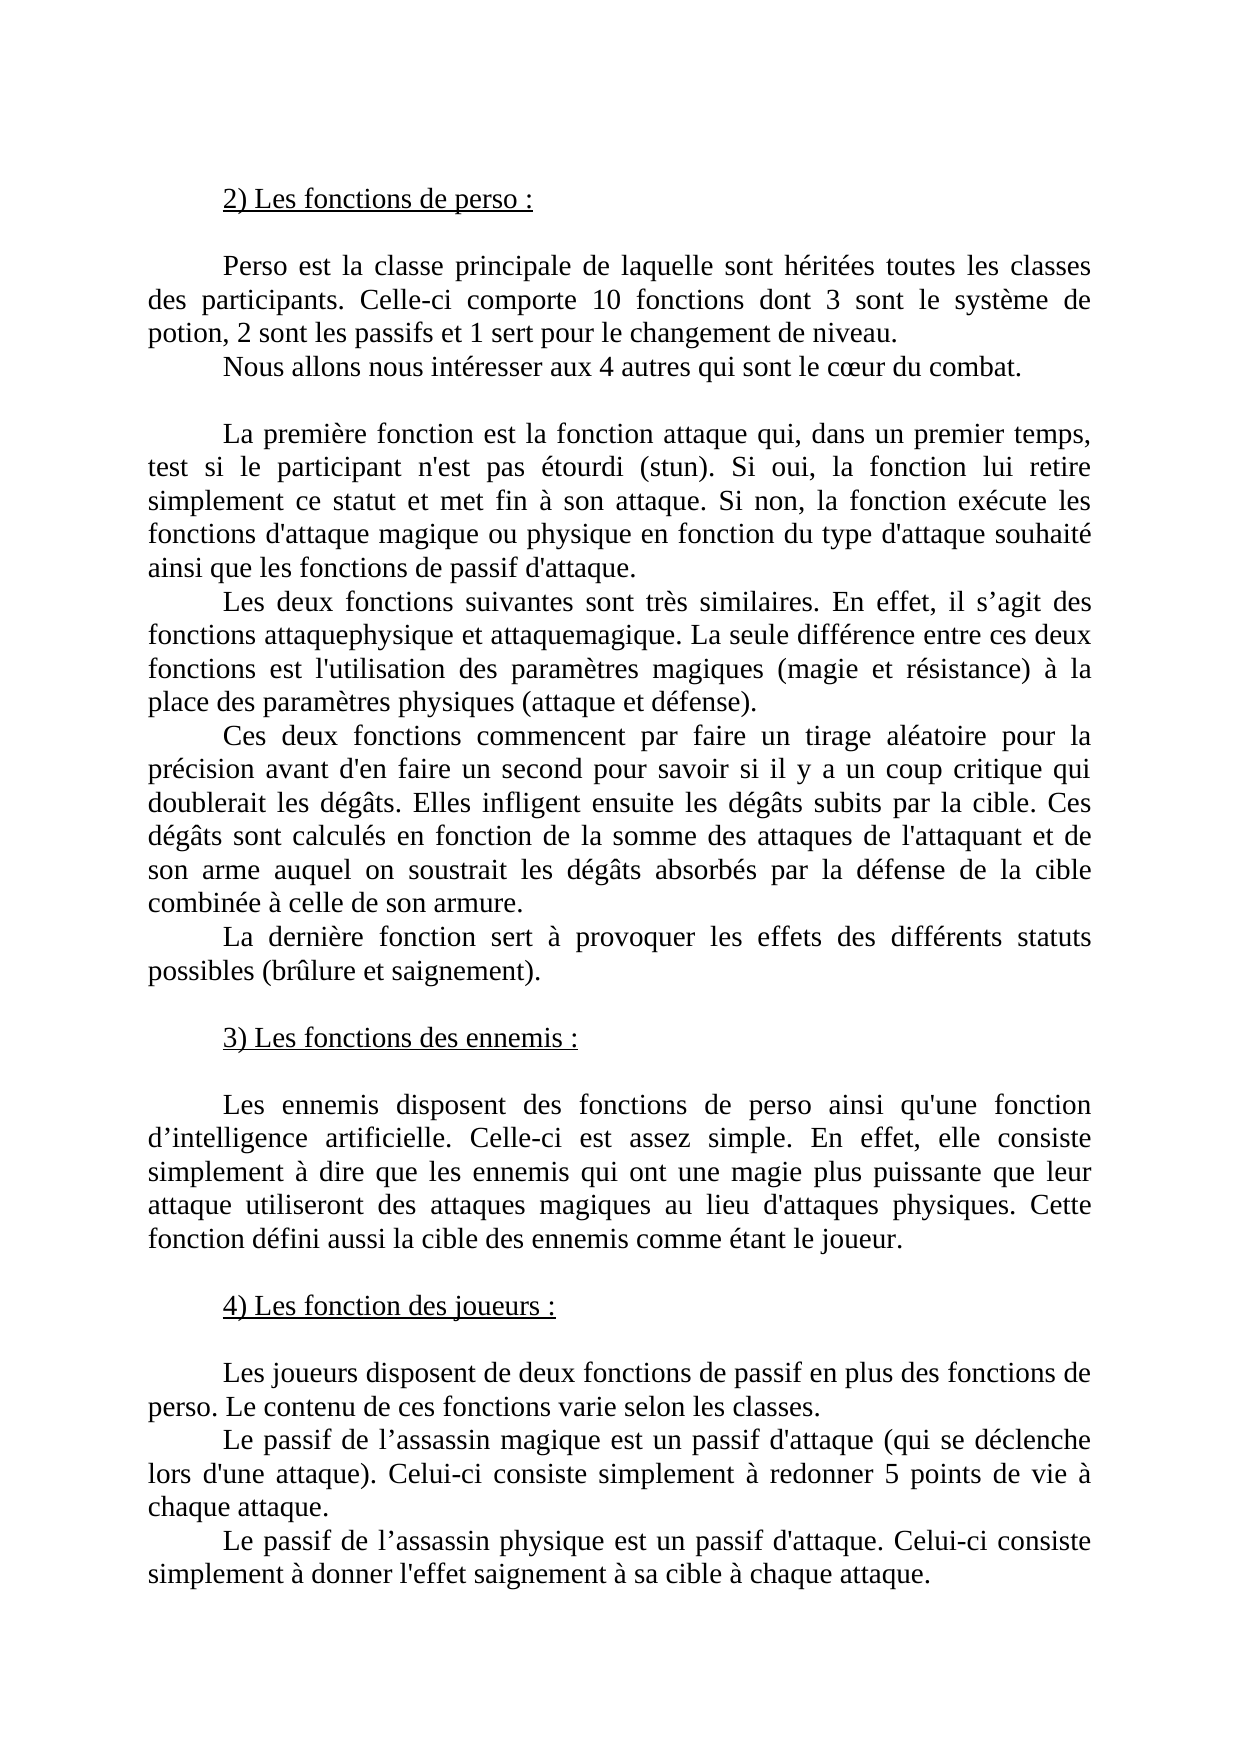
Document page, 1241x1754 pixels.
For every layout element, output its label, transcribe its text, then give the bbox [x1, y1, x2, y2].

text Nous allons nous intéresser aux 4 autres qui sont le cœur du combat. [148, 349, 1093, 382]
text Les ennemis disposent des fonctions de perso ainsi qu'une fonction d’intelligence artificielle. Celle-ci est assez simple. En effet, elle consiste simplement à dire que les ennemis qui ont une magie plus puissante que leur attaque utiliseront des attaques magiques au lieu d'attaques physiques. Cette fonction défini aussi la cible des ennemis comme étant le joueur. [148, 1087, 1093, 1254]
text Le passif de l’assassin magique est un passif d'attaque (qui se déclenche lors d'une attaque). Celui-ci consiste simplement à redonner 5 points de vie à chaque attaque. [148, 1422, 1093, 1523]
text La dernière fonction sert à provoquer les effets des différents statuts possibles (brûlure et saignement). [148, 919, 1093, 986]
text Le passif de l’assassin physique est un passif d'attaque. Celui-ci consiste simplement à donner l'effet saignement à sa cible à chaque attaque. [148, 1523, 1093, 1590]
text 4) Les fonction des joueurs : [148, 1288, 1093, 1322]
text Les deux fonctions suivantes sont très similaires. En effet, il s’agit des fonctions attaquephysique et attaquemagique. La seule différence entre ces deux fonctions est l'utilisation des paramètres magiques (magie et résistance) à la place des paramètres physiques (attaque et défense). [148, 584, 1093, 718]
text Ces deux fonctions commencent par faire un tirage aléatoire pour la précision avant d'en faire un second pour savoir si il y a un coup critique qui doublerait les dégâts. Elles infligent ensuite les dégâts subits par la cible. Ces dégâts sont calculés en fonction de la somme des attaques de l'attaquant et de son arme auquel on soustrait les dégâts absorbés par la défense de la cible combinée à celle de son armure. [148, 718, 1093, 919]
text Les joueurs disposent de deux fonctions de passif en plus des fonctions de perso. Le contenu de ces fonctions varie selon les classes. [148, 1355, 1093, 1422]
text 2) Les fonctions de perso : [148, 181, 1093, 215]
text Perso est la classe principale de laquelle sont héritées toutes les classes des participants. Celle-ci comporte 10 fonctions dont 3 sont le système de potion, 2 sont les passifs et 1 sert pour le changement de niveau. [148, 248, 1093, 349]
text 3) Les fonctions des ennemis : [148, 1020, 1093, 1053]
text La première fonction est la fonction attaque qui, dans un premier temps, test si le participant n'est pas étourdi (stun). Si oui, la fonction lui retire simplement ce statut et met fin à son attaque. Si non, la fonction exécute les fonctions d'attaque magique ou physique en fonction du type d'attaque souhaité ainsi que les fonctions de passif d'attaque. [148, 416, 1093, 584]
